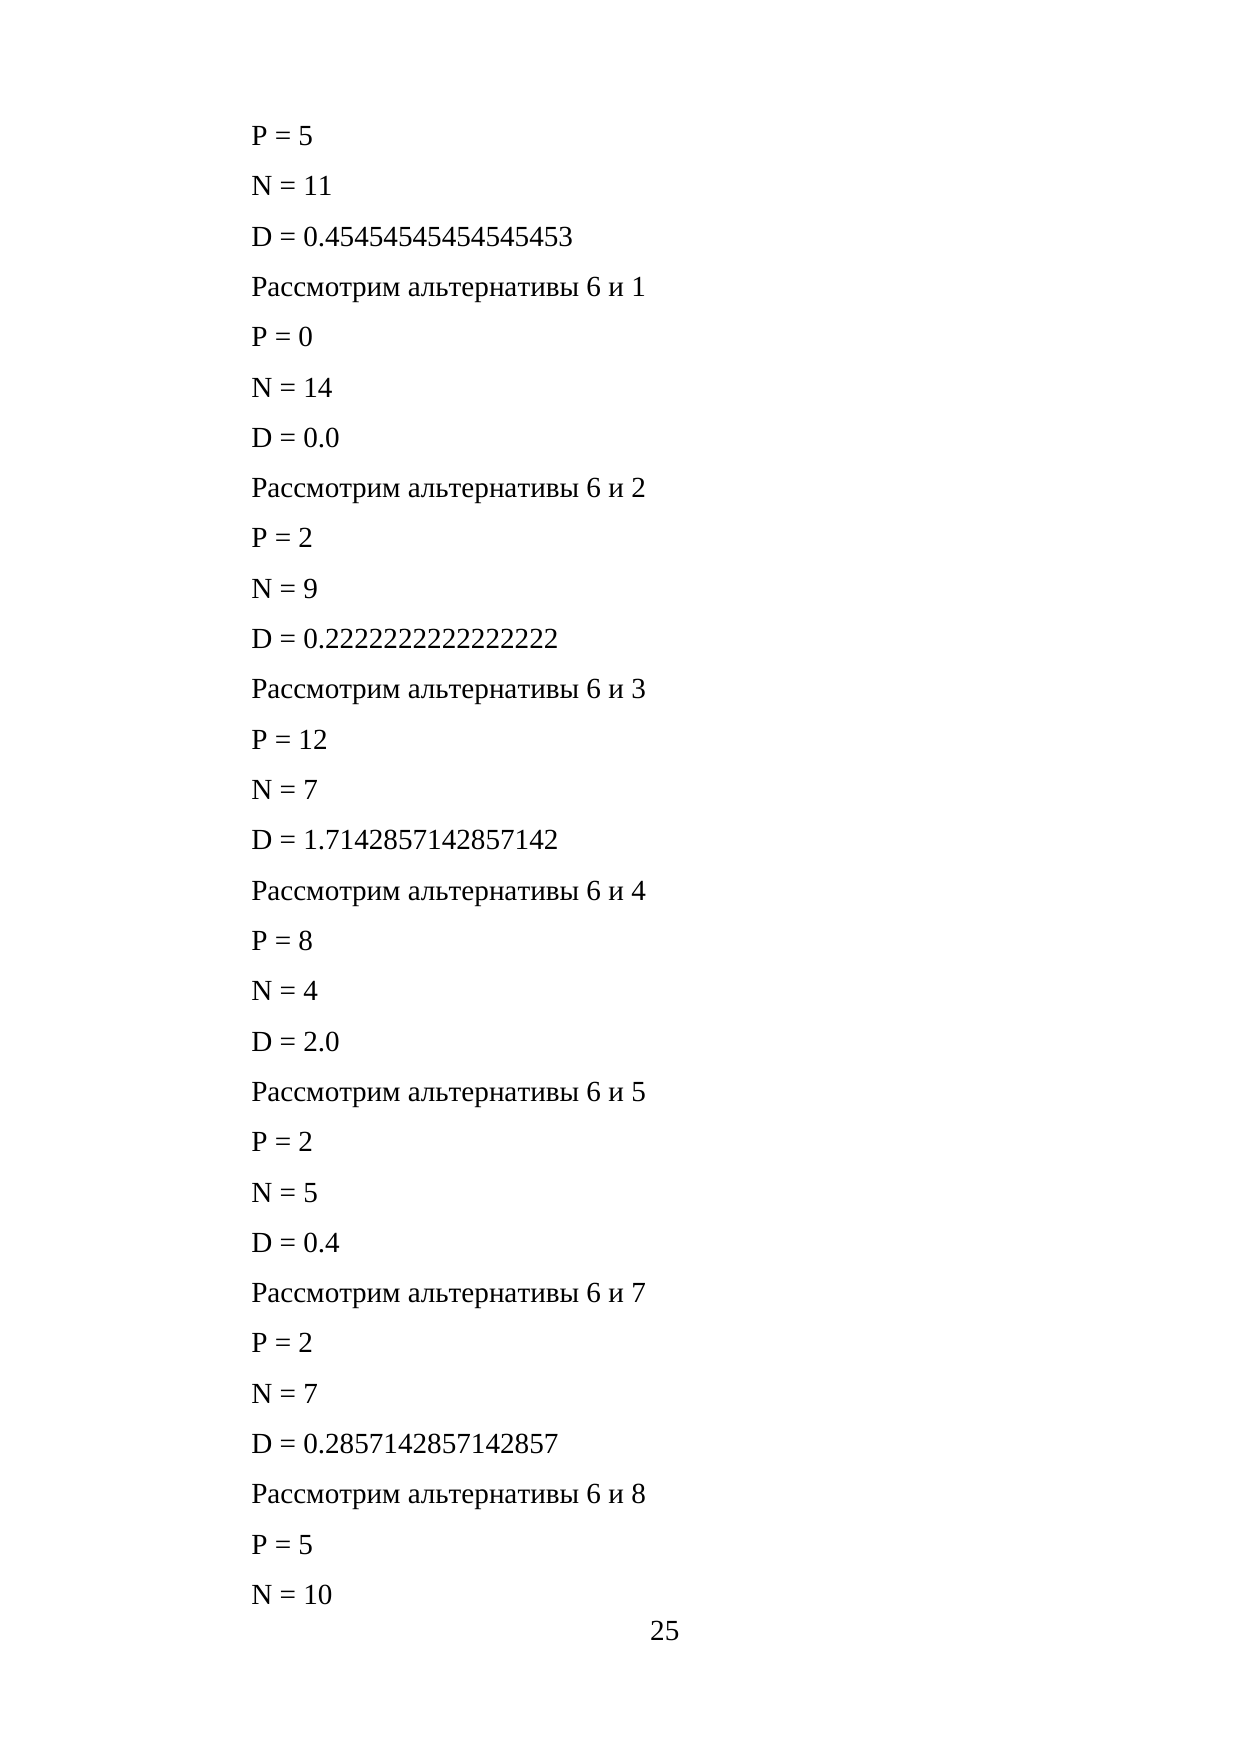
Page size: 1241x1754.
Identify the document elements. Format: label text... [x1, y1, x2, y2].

text N = 10 [177, 1577, 1152, 1611]
text D = 0.0 [177, 420, 1152, 453]
text Рассмотрим альтернативы 6 и 7 [177, 1275, 1152, 1309]
text D = 0.2857142857142857 [177, 1426, 1152, 1460]
text P = 2 [177, 1326, 1152, 1359]
text P = 5 [177, 1527, 1152, 1560]
text P = 12 [177, 722, 1152, 755]
text Рассмотрим альтернативы 6 и 3 [177, 672, 1152, 705]
text P = 5 [177, 118, 1152, 152]
text Рассмотрим альтернативы 6 и 2 [177, 470, 1152, 504]
text D = 0.4 [177, 1225, 1152, 1258]
text P = 0 [177, 319, 1152, 353]
text D = 1.7142857142857142 [177, 822, 1152, 856]
text D = 0.45454545454545453 [177, 219, 1152, 252]
text N = 9 [177, 571, 1152, 604]
text N = 14 [177, 370, 1152, 403]
text D = 0.2222222222222222 [177, 621, 1152, 655]
text N = 4 [177, 973, 1152, 1007]
text N = 7 [177, 772, 1152, 806]
text Рассмотрим альтернативы 6 и 5 [177, 1074, 1152, 1108]
text P = 2 [177, 1124, 1152, 1158]
text N = 7 [177, 1376, 1152, 1409]
text Рассмотрим альтернативы 6 и 8 [177, 1477, 1152, 1510]
text N = 11 [177, 168, 1152, 202]
text P = 2 [177, 521, 1152, 554]
text P = 8 [177, 923, 1152, 957]
text Рассмотрим альтернативы 6 и 1 [177, 269, 1152, 303]
text N = 5 [177, 1175, 1152, 1208]
text D = 2.0 [177, 1024, 1152, 1057]
text Рассмотрим альтернативы 6 и 4 [177, 873, 1152, 906]
